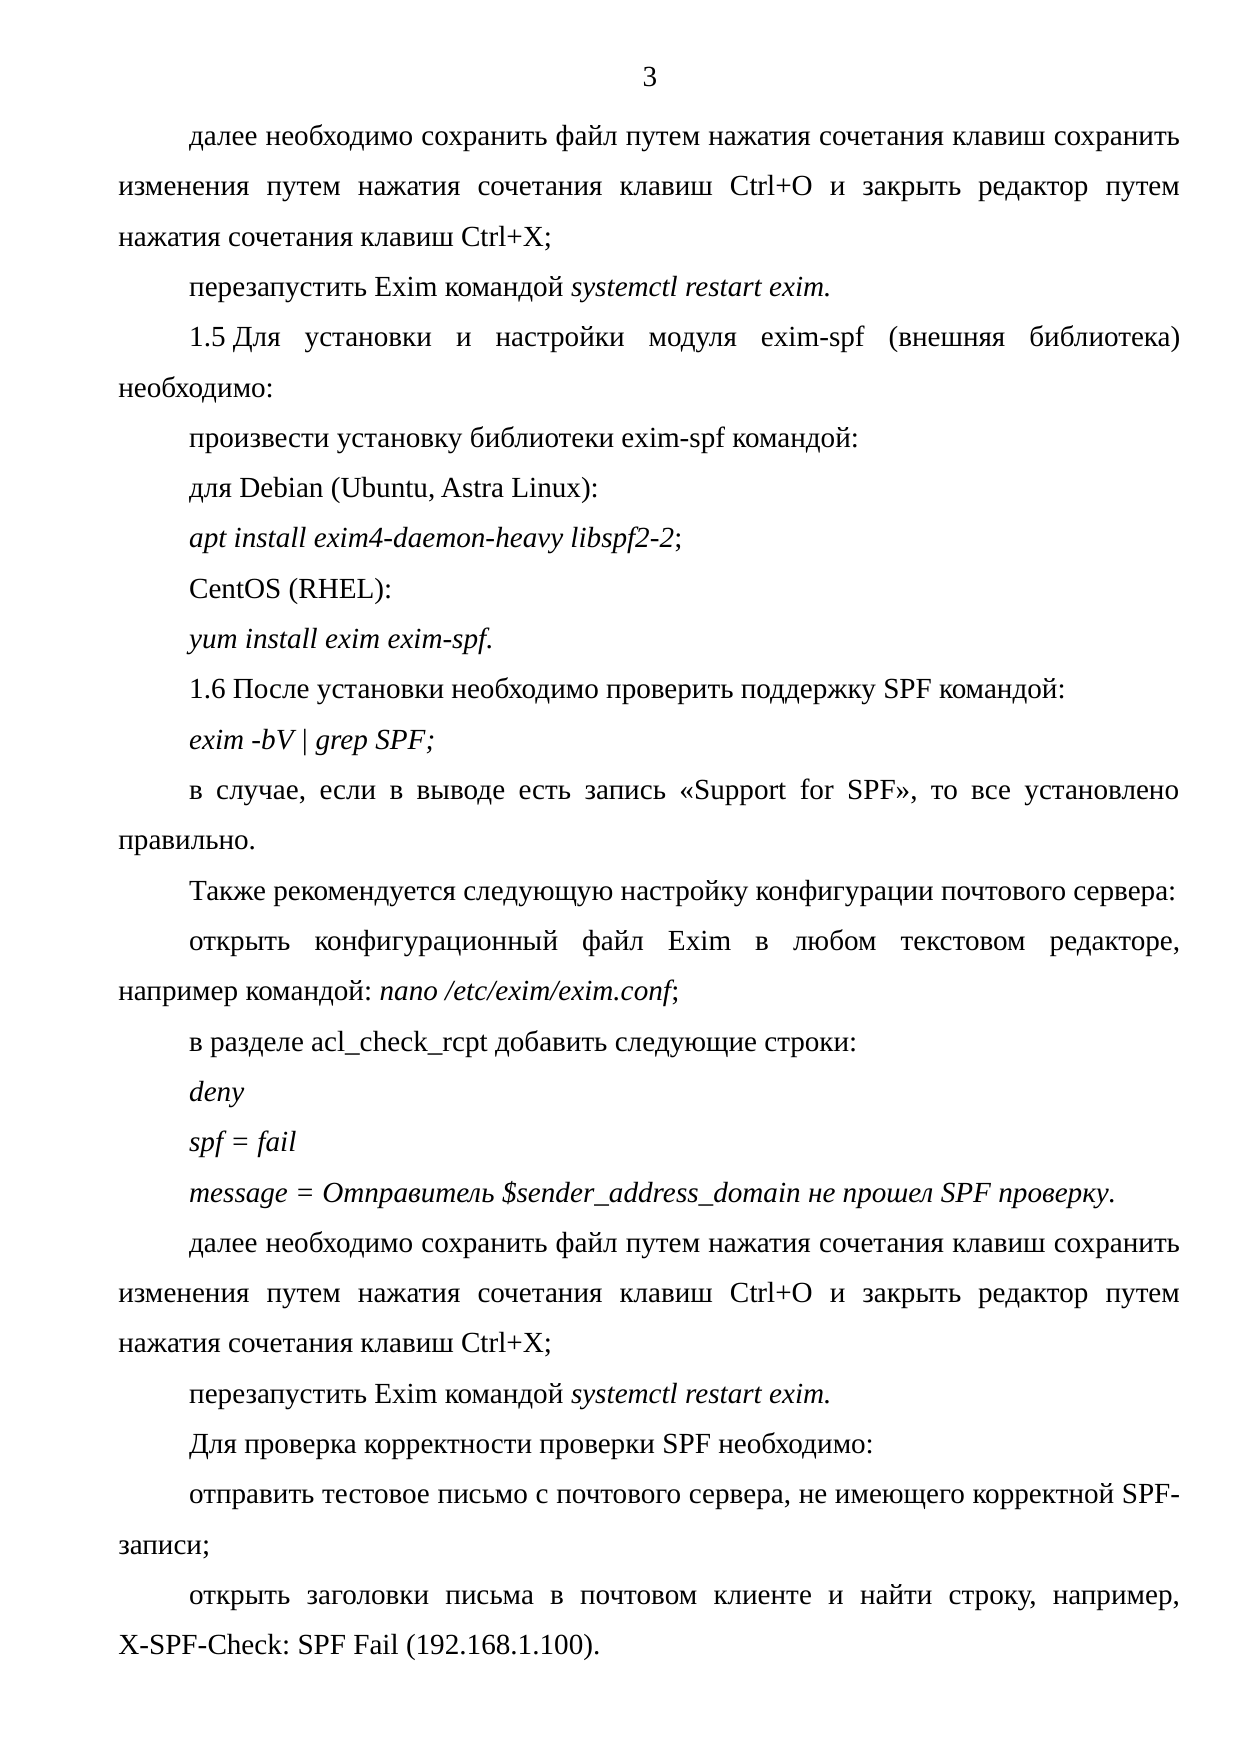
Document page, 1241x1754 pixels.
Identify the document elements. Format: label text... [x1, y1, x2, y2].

text 1.6 После установки необходимо проверить поддержку SPF командой: [118, 672, 1181, 705]
text далее необходимо сохранить файл путем нажатия сочетания клавиш сохранить изменения путем нажатия сочетания клавиш Ctrl+O и закрыть редактор путем нажатия сочетания клавиш Ctrl+X; [118, 118, 1181, 252]
text Для проверка корректности проверки SPF необходимо: [118, 1426, 1181, 1460]
text далее необходимо сохранить файл путем нажатия сочетания клавиш сохранить изменения путем нажатия сочетания клавиш Ctrl+O и закрыть редактор путем нажатия сочетания клавиш Ctrl+X; [118, 1225, 1181, 1359]
text отправить тестовое письмо с почтового сервера, не имеющего корректной SPF-записи; [118, 1477, 1181, 1560]
text Также рекомендуется следующую настройку конфигурации почтового сервера: [118, 873, 1181, 906]
text message = Отправитель $sender_address_domain не прошел SPF проверку. [118, 1175, 1181, 1208]
text в разделе acl_check_rcpt добавить следующие строки: [118, 1024, 1181, 1057]
text exim -bV | grep SPF; [118, 722, 1181, 755]
text перезапустить Exim командой systemctl restart exim. [118, 1376, 1181, 1409]
text CentOS (RHEL): [118, 571, 1181, 604]
text в случае, если в выводе есть запись «Support for SPF», то все установлено правильно. [118, 772, 1181, 856]
text spf = fail [118, 1124, 1181, 1158]
text открыть заголовки письма в почтовом клиенте и найти строку, например, X-SPF-Check: SPF Fail (192.168.1.100). [118, 1577, 1181, 1661]
text 1.5 Для установки и настройки модуля exim-spf (внешняя библиотека) необходимо: [118, 319, 1181, 403]
text перезапустить Exim командой systemctl restart exim. [118, 269, 1181, 303]
text apt install exim4-daemon-heavy libspf2-2; [118, 521, 1181, 554]
text для Debian (Ubuntu, Astra Linux): [118, 470, 1181, 504]
text произвести установку библиотеки exim-spf командой: [118, 420, 1181, 453]
text yum install exim exim-spf. [118, 621, 1181, 655]
text открыть конфигурационный файл Exim в любом текстовом редакторе, например командой: nano /etc/exim/exim.conf; [118, 923, 1181, 1007]
text deny [118, 1074, 1181, 1108]
